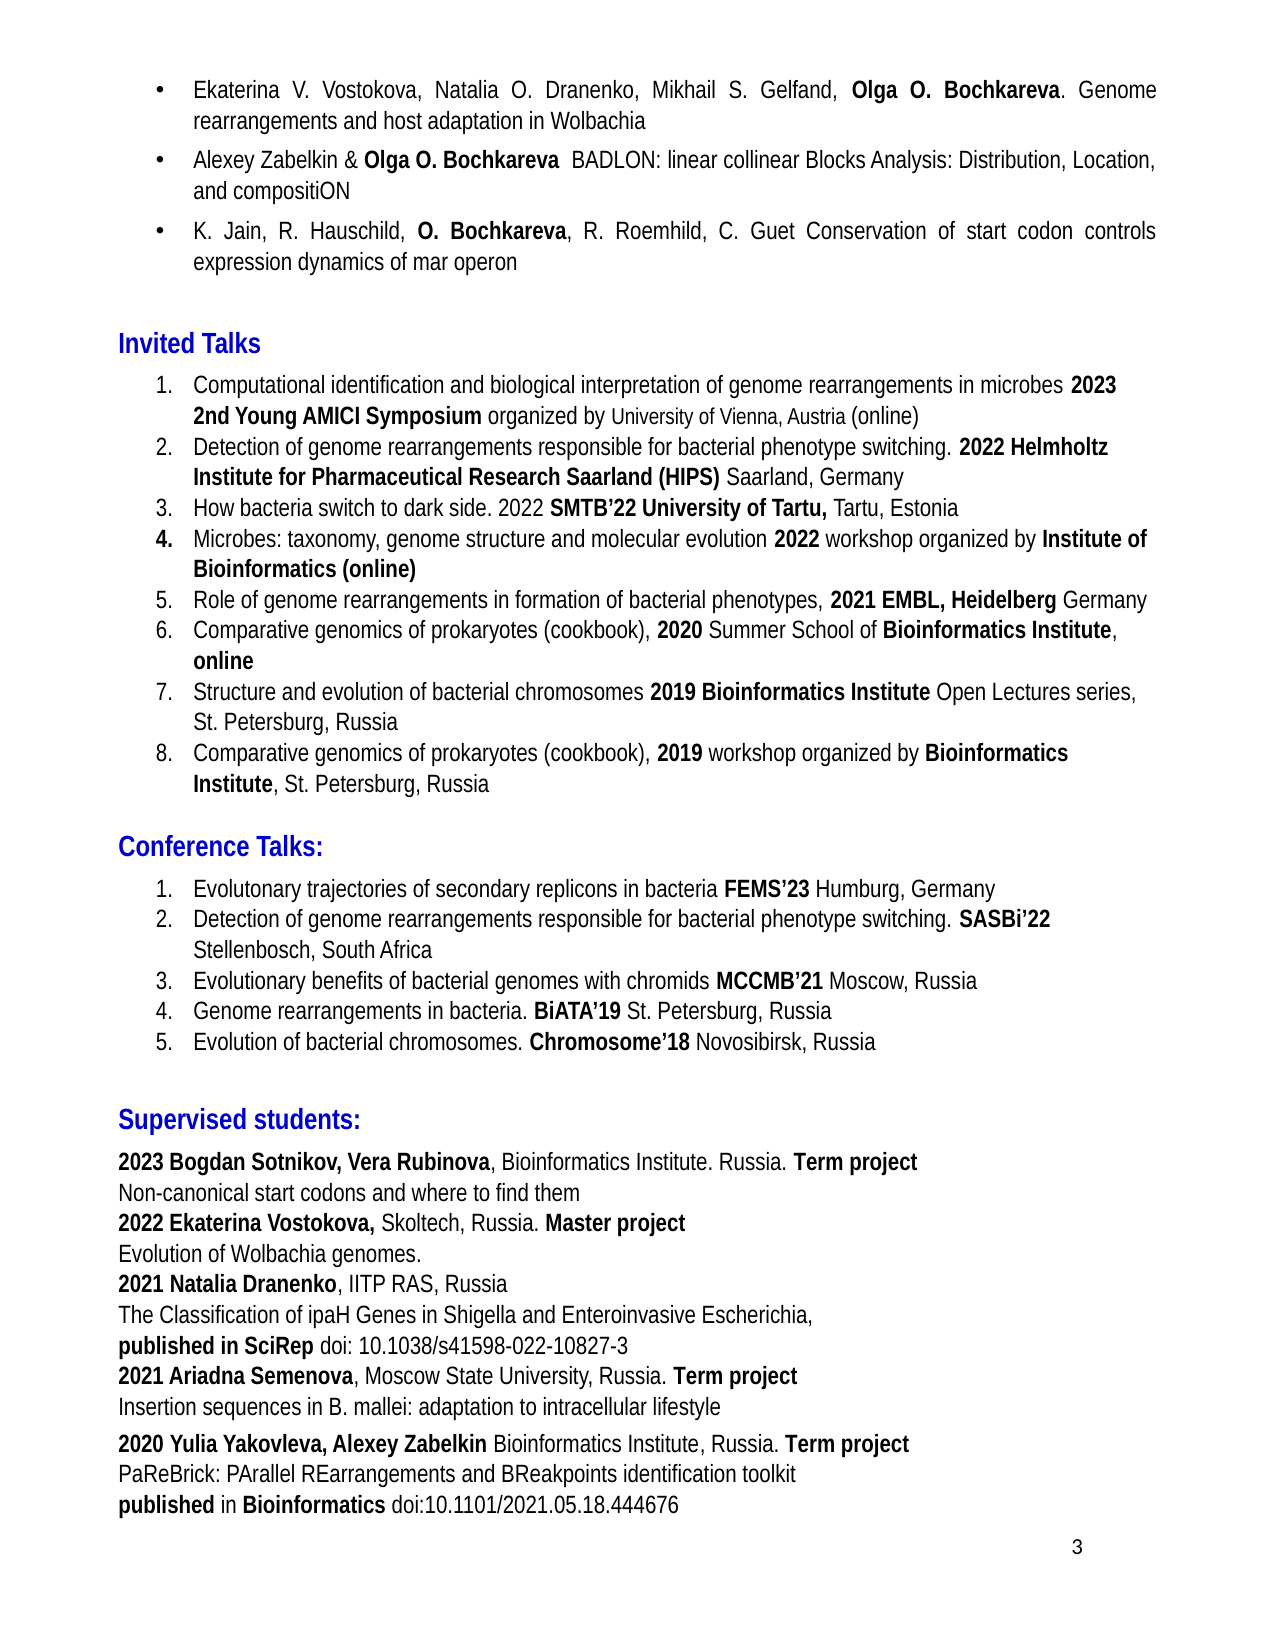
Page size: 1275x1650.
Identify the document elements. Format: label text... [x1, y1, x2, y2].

list Role of genome rearrangements in formation of bacterial phenotypes, 2021 EMBL, Heidelberg Germany [156, 585, 1157, 613]
text Conference Talks: [118, 829, 1157, 863]
list Supervised students: [118, 1102, 1157, 1136]
list PaReBrick: PArallel REarrangements and BReakpoints identification toolkit [118, 1459, 1157, 1488]
list Alexey Zabelkin & Olga O. Bochkareva BADLON: linear collinear Blocks Analysis: Distribution, Location, and compositiON [156, 145, 1157, 205]
list published in Bioinformatics doi:10.1101/2021.05.18.444676 [118, 1490, 1157, 1518]
list K. Jain, R. Hauschild, O. Bochkareva, R. Roemhild, C. Guet Conservation of start codon controls expression dynamics of mar operon [156, 216, 1157, 275]
list 2020 Yulia Yakovleva, Alexey Zabelkin Bioinformatics Institute, Russia. Term project [118, 1429, 1157, 1457]
text Non-canonical start codons and where to find them [118, 1178, 1157, 1206]
list Ekaterina V. Vostokova, Natalia O. Dranenko, Mikhail S. Gelfand, Olga O. Bochkareva. Genome rearrangements and host adaptation in Wolbachia [156, 75, 1157, 134]
text The Classification of ipaH Genes in Shigella and Enteroinvasive Escherichia, [118, 1300, 1157, 1329]
text 2023 Bogdan Sotnikov, Vera Rubinova, Bioinformatics Institute. Russia. Term project [118, 1147, 1157, 1176]
list Evolutionary benefits of bacterial genomes with chromids MCCMB’21 Moscow, Russia [156, 966, 1157, 994]
list 2021 Ariadna Semenova, Moscow State University, Russia. Term project [118, 1361, 1157, 1390]
text 2022 Ekaterina Vostokova, Skoltech, Russia. Master project [118, 1208, 1157, 1237]
text 2021 Natalia Dranenko, IITP RAS, Russia [118, 1269, 1157, 1298]
list Detection of genome rearrangements responsible for bacterial phenotype switching. 2022 Helmholtz Institute for Pharmaceutical Research Saarland (HIPS) Saarland, Germany [156, 432, 1157, 491]
list Detection of genome rearrangements responsible for bacterial phenotype switching. SASBi’22 Stellenbosch, South Africa [156, 904, 1157, 964]
text Evolution of Wolbachia genomes. [118, 1239, 1157, 1267]
list Microbes: taxonomy, genome structure and molecular evolution 2022 workshop organized by Institute of Bioinformatics (online) [156, 524, 1157, 583]
list Evolution of bacterial chromosomes. Chromosome’18 Novosibirsk, Russia [156, 1027, 1157, 1056]
list Computational identification and biological interpretation of genome rearrangements in microbes 2023 2nd Young AMICI Symposium organized by University of Vienna, Austria (online) [156, 371, 1157, 430]
list Evolutonary trajectories of secondary replicons in bacteria FEMS’23 Humburg, Germany [156, 874, 1157, 902]
list Insertion sequences in B. mallei: adaptation to intracellular lifestyle [118, 1392, 1157, 1421]
list How bacteria switch to dark side. 2022 SMTB’22 University of Tartu, Tartu, Estonia [156, 493, 1157, 522]
list Structure and evolution of bacterial chromosomes 2019 Bioinformatics Institute Open Lectures series, St. Petersburg, Russia [156, 677, 1157, 736]
list Genome rearrangements in bacteria. BiATA’19 St. Petersburg, Russia [156, 996, 1157, 1025]
text published in SciRep doi: 10.1038/s41598-022-10827-3 [118, 1331, 1157, 1359]
list Comparative genomics of prokaryotes (cookbook), 2020 Summer School of Bioinformatics Institute, online [156, 616, 1157, 675]
list Comparative genomics of prokaryotes (cookbook), 2019 workshop organized by Bioinformatics Institute, St. Petersburg, Russia [156, 738, 1157, 797]
text Invited Talks [118, 326, 1157, 359]
